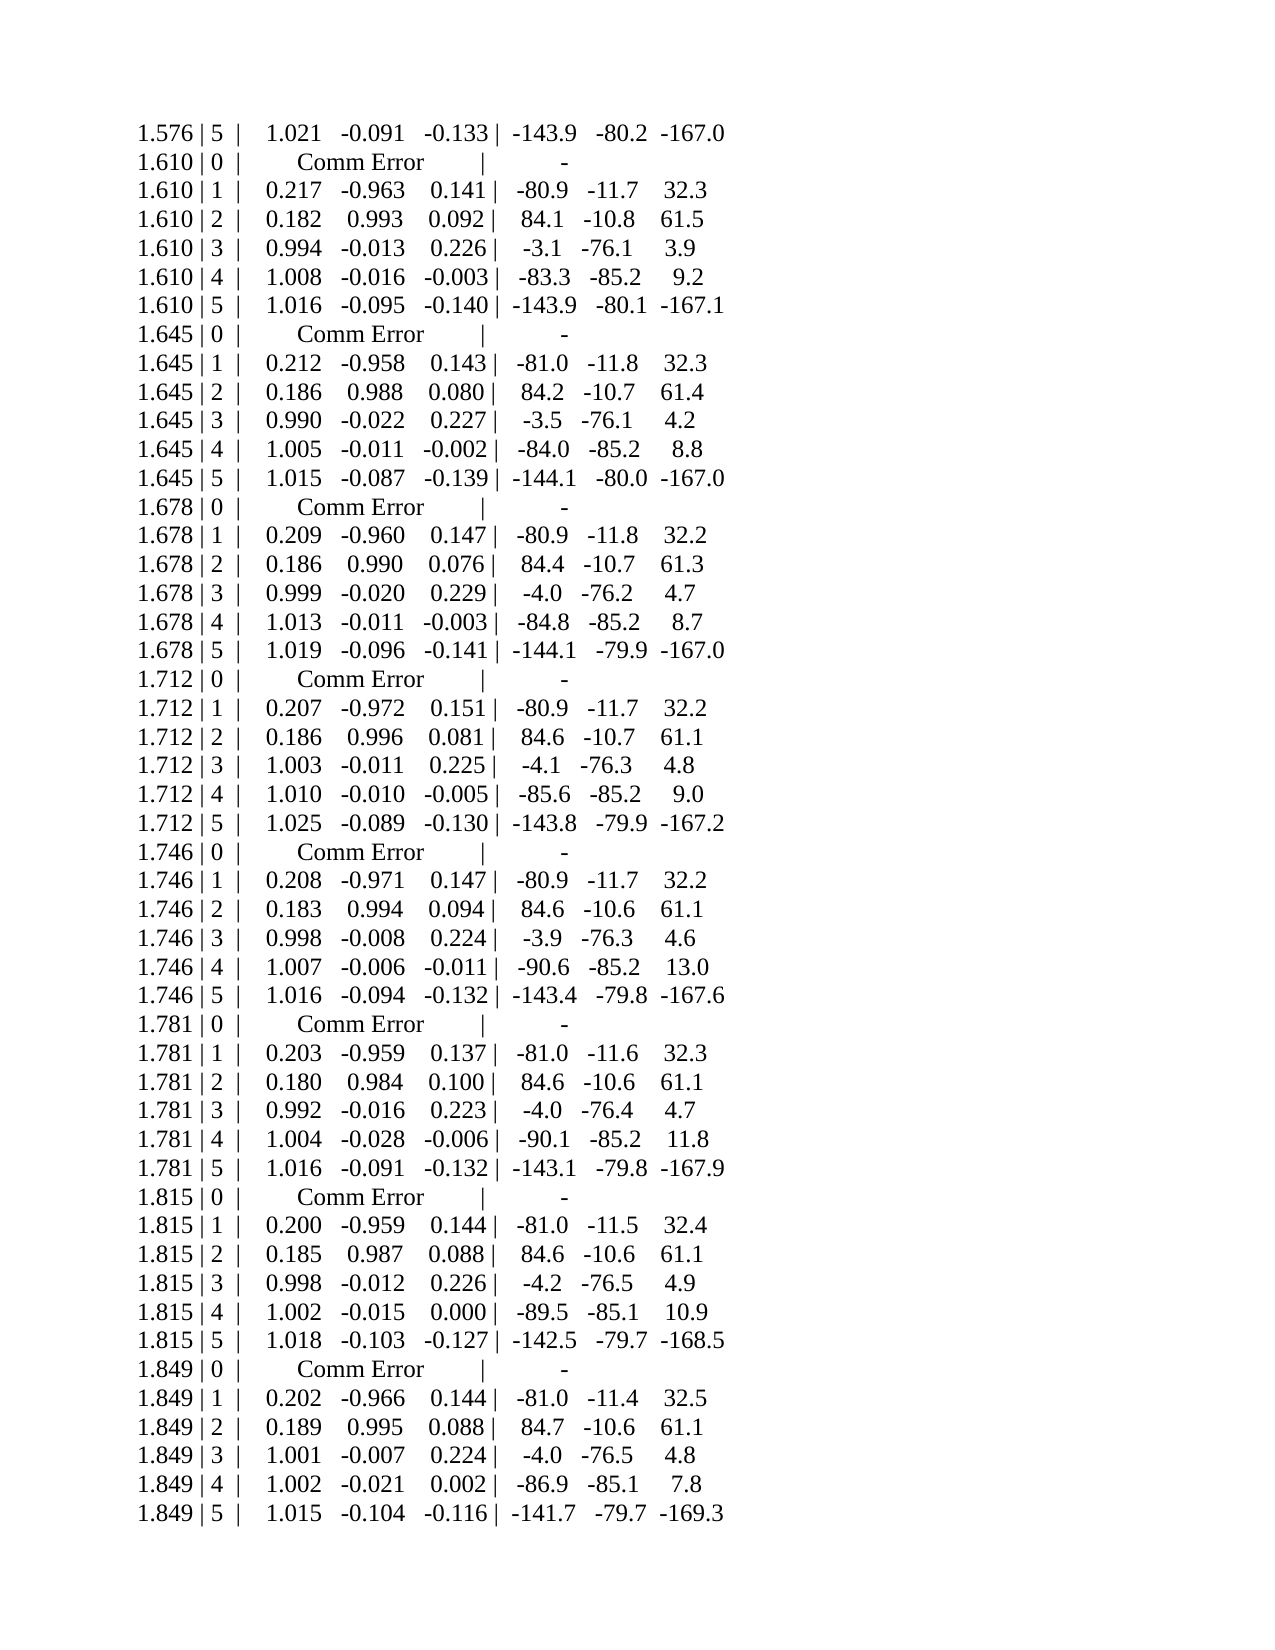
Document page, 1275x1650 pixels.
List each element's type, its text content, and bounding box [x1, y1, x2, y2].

text 1.849 | 0 | Comm Error | - [118, 1354, 1157, 1383]
text 1.781 | 0 | Comm Error | - [118, 1009, 1157, 1038]
text 1.849 | 4 | 1.002 -0.021 0.002 | -86.9 -85.1 7.8 [118, 1469, 1157, 1498]
text 1.746 | 3 | 0.998 -0.008 0.224 | -3.9 -76.3 4.6 [118, 923, 1157, 952]
text 1.610 | 4 | 1.008 -0.016 -0.003 | -83.3 -85.2 9.2 [118, 262, 1157, 291]
text 1.815 | 5 | 1.018 -0.103 -0.127 | -142.5 -79.7 -168.5 [118, 1326, 1157, 1354]
text 1.815 | 2 | 0.185 0.987 0.088 | 84.6 -10.6 61.1 [118, 1239, 1157, 1268]
text 1.712 | 3 | 1.003 -0.011 0.225 | -4.1 -76.3 4.8 [118, 751, 1157, 779]
text 1.815 | 4 | 1.002 -0.015 0.000 | -89.5 -85.1 10.9 [118, 1297, 1157, 1326]
text 1.815 | 3 | 0.998 -0.012 0.226 | -4.2 -76.5 4.9 [118, 1268, 1157, 1297]
text 1.746 | 4 | 1.007 -0.006 -0.011 | -90.6 -85.2 13.0 [118, 952, 1157, 981]
text 1.645 | 0 | Comm Error | - [118, 319, 1157, 348]
text 1.678 | 2 | 0.186 0.990 0.076 | 84.4 -10.7 61.3 [118, 549, 1157, 578]
text 1.610 | 5 | 1.016 -0.095 -0.140 | -143.9 -80.1 -167.1 [118, 291, 1157, 319]
text 1.849 | 5 | 1.015 -0.104 -0.116 | -141.7 -79.7 -169.3 [118, 1498, 1157, 1527]
text 1.645 | 3 | 0.990 -0.022 0.227 | -3.5 -76.1 4.2 [118, 406, 1157, 434]
text 1.678 | 4 | 1.013 -0.011 -0.003 | -84.8 -85.2 8.7 [118, 607, 1157, 636]
text 1.781 | 5 | 1.016 -0.091 -0.132 | -143.1 -79.8 -167.9 [118, 1153, 1157, 1182]
text 1.610 | 0 | Comm Error | - [118, 147, 1157, 176]
text 1.781 | 3 | 0.992 -0.016 0.223 | -4.0 -76.4 4.7 [118, 1096, 1157, 1124]
text 1.712 | 2 | 0.186 0.996 0.081 | 84.6 -10.7 61.1 [118, 722, 1157, 751]
text 1.645 | 2 | 0.186 0.988 0.080 | 84.2 -10.7 61.4 [118, 377, 1157, 406]
text 1.781 | 1 | 0.203 -0.959 0.137 | -81.0 -11.6 32.3 [118, 1038, 1157, 1067]
text 1.610 | 3 | 0.994 -0.013 0.226 | -3.1 -76.1 3.9 [118, 233, 1157, 262]
text 1.712 | 4 | 1.010 -0.010 -0.005 | -85.6 -85.2 9.0 [118, 779, 1157, 808]
text 1.712 | 5 | 1.025 -0.089 -0.130 | -143.8 -79.9 -167.2 [118, 808, 1157, 837]
text 1.576 | 5 | 1.021 -0.091 -0.133 | -143.9 -80.2 -167.0 [118, 118, 1157, 147]
text 1.712 | 1 | 0.207 -0.972 0.151 | -80.9 -11.7 32.2 [118, 693, 1157, 722]
text 1.746 | 1 | 0.208 -0.971 0.147 | -80.9 -11.7 32.2 [118, 866, 1157, 894]
text 1.645 | 5 | 1.015 -0.087 -0.139 | -144.1 -80.0 -167.0 [118, 463, 1157, 492]
text 1.849 | 3 | 1.001 -0.007 0.224 | -4.0 -76.5 4.8 [118, 1441, 1157, 1469]
text 1.678 | 3 | 0.999 -0.020 0.229 | -4.0 -76.2 4.7 [118, 578, 1157, 607]
text 1.849 | 1 | 0.202 -0.966 0.144 | -81.0 -11.4 32.5 [118, 1383, 1157, 1412]
text 1.678 | 0 | Comm Error | - [118, 492, 1157, 521]
text 1.746 | 0 | Comm Error | - [118, 837, 1157, 866]
text 1.712 | 0 | Comm Error | - [118, 664, 1157, 693]
text 1.746 | 2 | 0.183 0.994 0.094 | 84.6 -10.6 61.1 [118, 894, 1157, 923]
text 1.746 | 5 | 1.016 -0.094 -0.132 | -143.4 -79.8 -167.6 [118, 981, 1157, 1009]
text 1.781 | 2 | 0.180 0.984 0.100 | 84.6 -10.6 61.1 [118, 1067, 1157, 1096]
text 1.849 | 2 | 0.189 0.995 0.088 | 84.7 -10.6 61.1 [118, 1412, 1157, 1441]
text 1.610 | 2 | 0.182 0.993 0.092 | 84.1 -10.8 61.5 [118, 204, 1157, 233]
text 1.645 | 4 | 1.005 -0.011 -0.002 | -84.0 -85.2 8.8 [118, 434, 1157, 463]
text 1.678 | 1 | 0.209 -0.960 0.147 | -80.9 -11.8 32.2 [118, 521, 1157, 549]
text 1.815 | 1 | 0.200 -0.959 0.144 | -81.0 -11.5 32.4 [118, 1211, 1157, 1239]
text 1.610 | 1 | 0.217 -0.963 0.141 | -80.9 -11.7 32.3 [118, 176, 1157, 204]
text 1.678 | 5 | 1.019 -0.096 -0.141 | -144.1 -79.9 -167.0 [118, 636, 1157, 664]
text 1.645 | 1 | 0.212 -0.958 0.143 | -81.0 -11.8 32.3 [118, 348, 1157, 377]
text 1.815 | 0 | Comm Error | - [118, 1182, 1157, 1211]
text 1.781 | 4 | 1.004 -0.028 -0.006 | -90.1 -85.2 11.8 [118, 1124, 1157, 1153]
